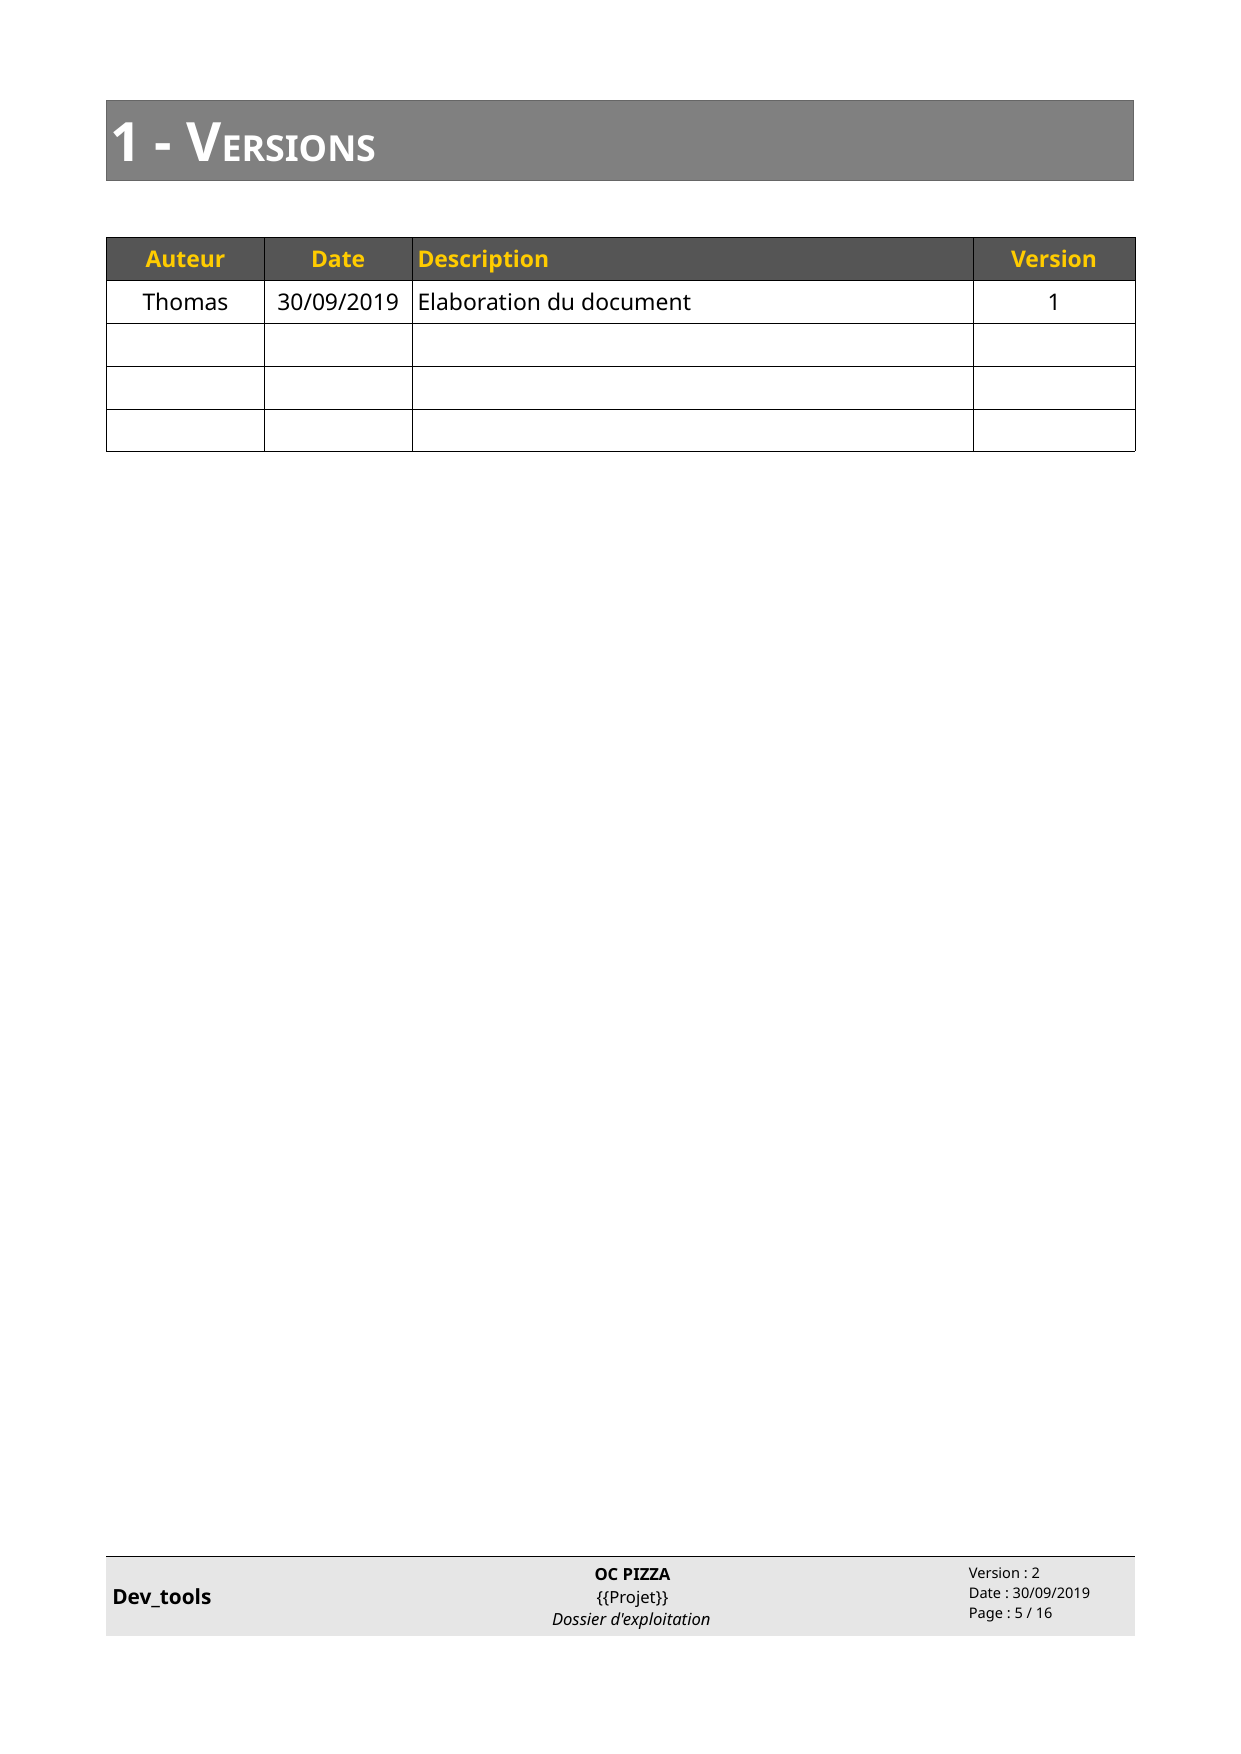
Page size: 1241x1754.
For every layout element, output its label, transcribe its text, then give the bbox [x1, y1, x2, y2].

table_cell Elaboration du document [413, 281, 973, 323]
table_header Description [413, 238, 973, 280]
table_cell [413, 324, 973, 366]
table_header Date [265, 238, 412, 280]
table_cell [265, 410, 412, 451]
table_cell [107, 324, 264, 366]
table_cell [265, 324, 412, 366]
table_cell [974, 410, 1135, 451]
table_cell 1 [974, 281, 1135, 323]
table_cell [107, 367, 264, 408]
table_cell [265, 367, 412, 408]
table_cell Thomas [107, 281, 264, 323]
table_cell [413, 367, 973, 408]
table_cell [413, 410, 973, 451]
table_header Auteur [107, 238, 264, 280]
subtitle Versions [107, 101, 1133, 180]
table_cell [107, 410, 264, 451]
table_cell [974, 324, 1135, 366]
table_cell [974, 367, 1135, 408]
table_cell 30/09/2019 [265, 281, 412, 323]
table_header Version [974, 238, 1135, 280]
